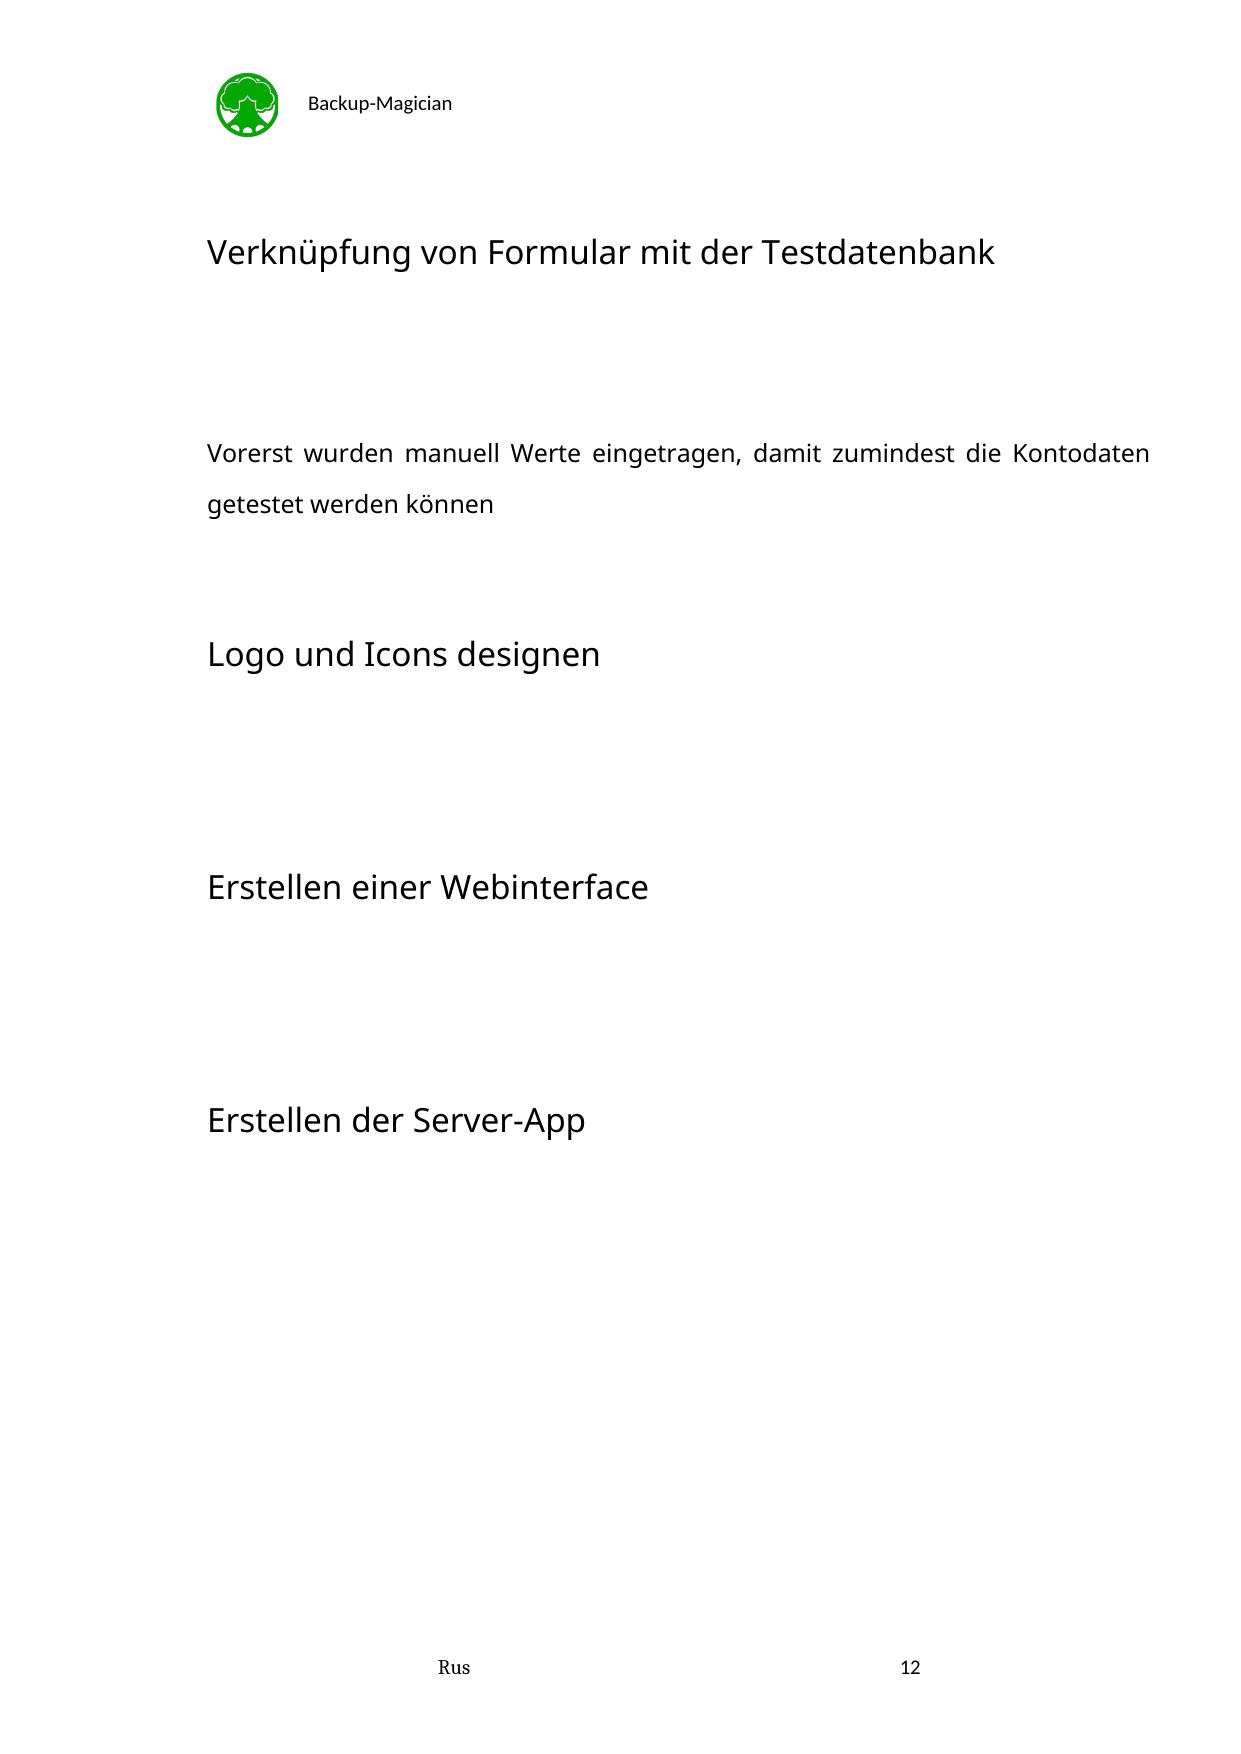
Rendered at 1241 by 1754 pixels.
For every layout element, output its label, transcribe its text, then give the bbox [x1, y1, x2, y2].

picture [216, 73, 279, 137]
text Vorerst wurden manuell Werte eingetragen, damit zumindest die Kontodaten getestet werden können [207, 436, 1152, 521]
text Erstellen einer Webinterface [207, 864, 1152, 909]
text Erstellen der Server-App [207, 1096, 1152, 1142]
text Logo und Icons designen [207, 631, 1152, 676]
text Verknüpfung von Formular mit der Testdatenbank [207, 229, 1152, 274]
